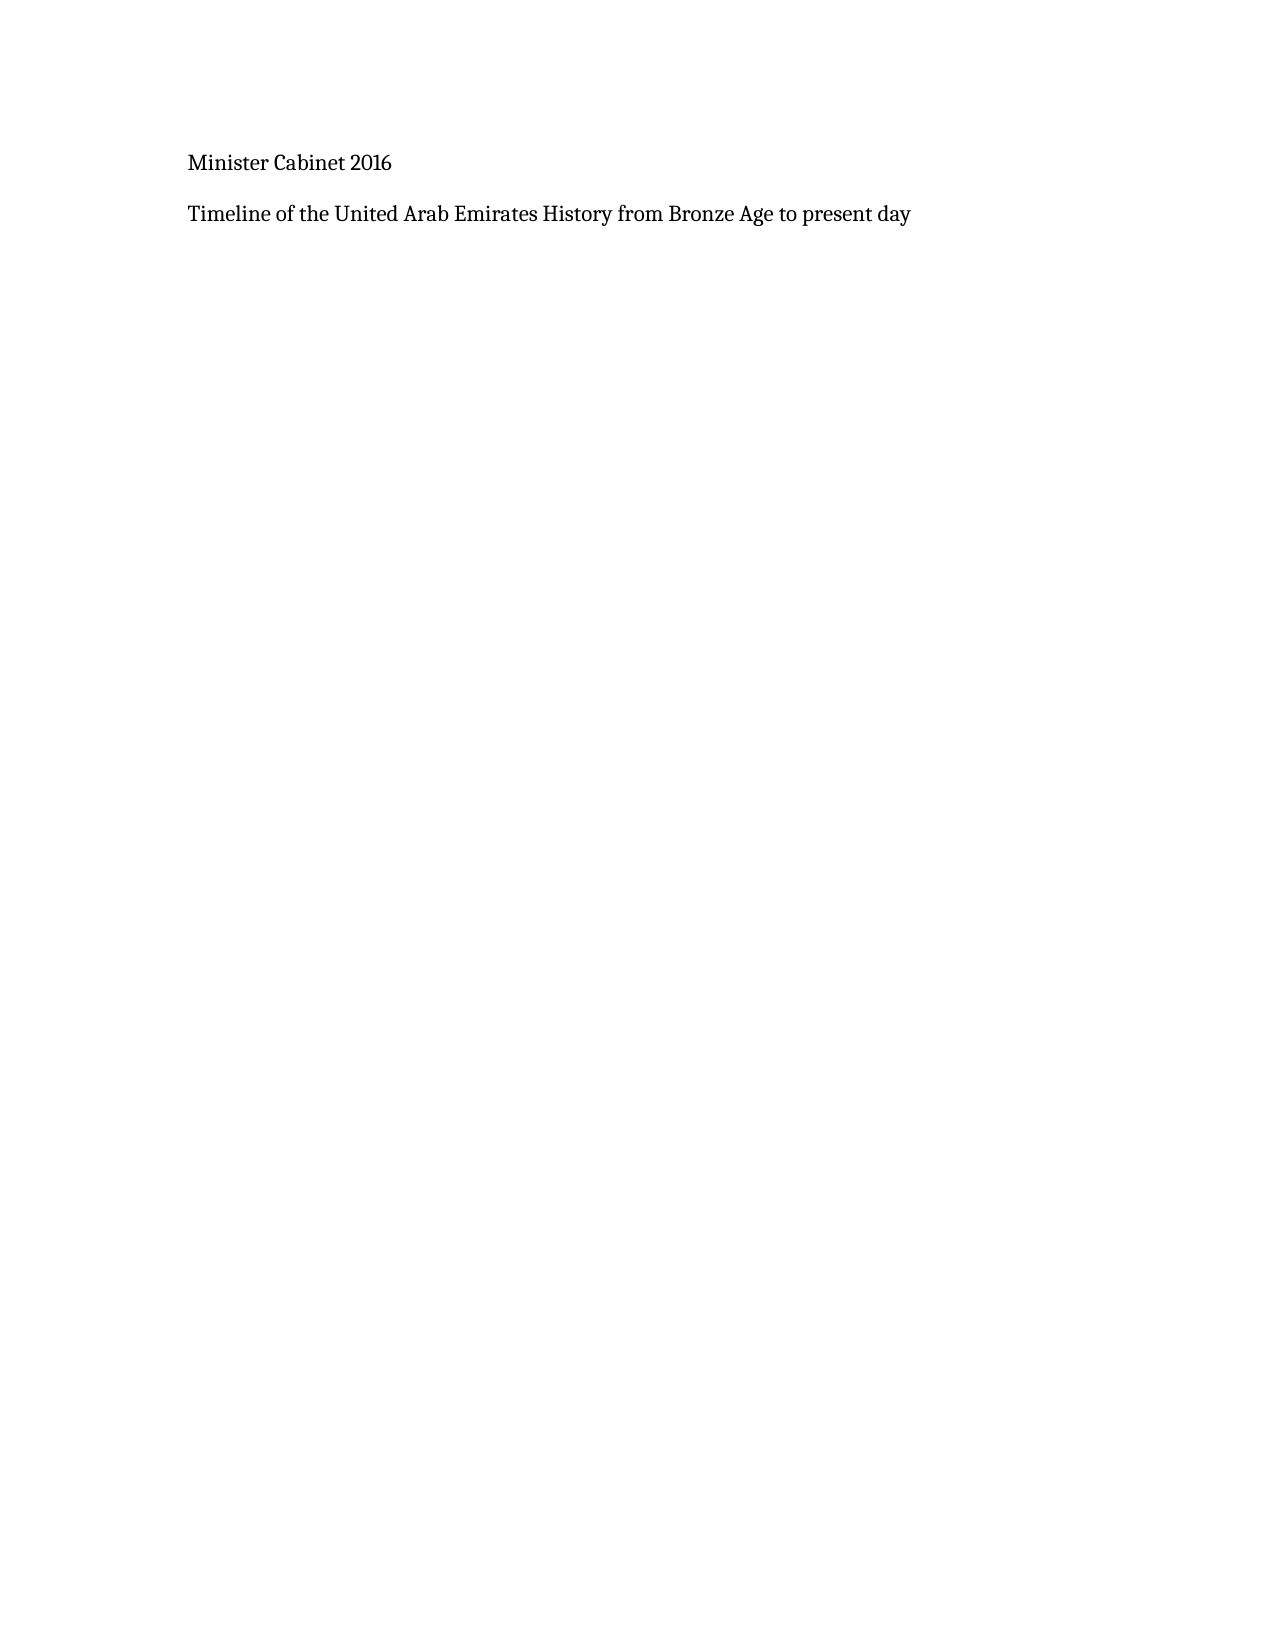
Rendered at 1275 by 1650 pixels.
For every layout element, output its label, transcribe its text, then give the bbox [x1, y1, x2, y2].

text Timeline of the United Arab Emirates History from Bronze Age to present day [187, 201, 1087, 227]
text Minister Cabinet 2016 [187, 150, 1087, 176]
